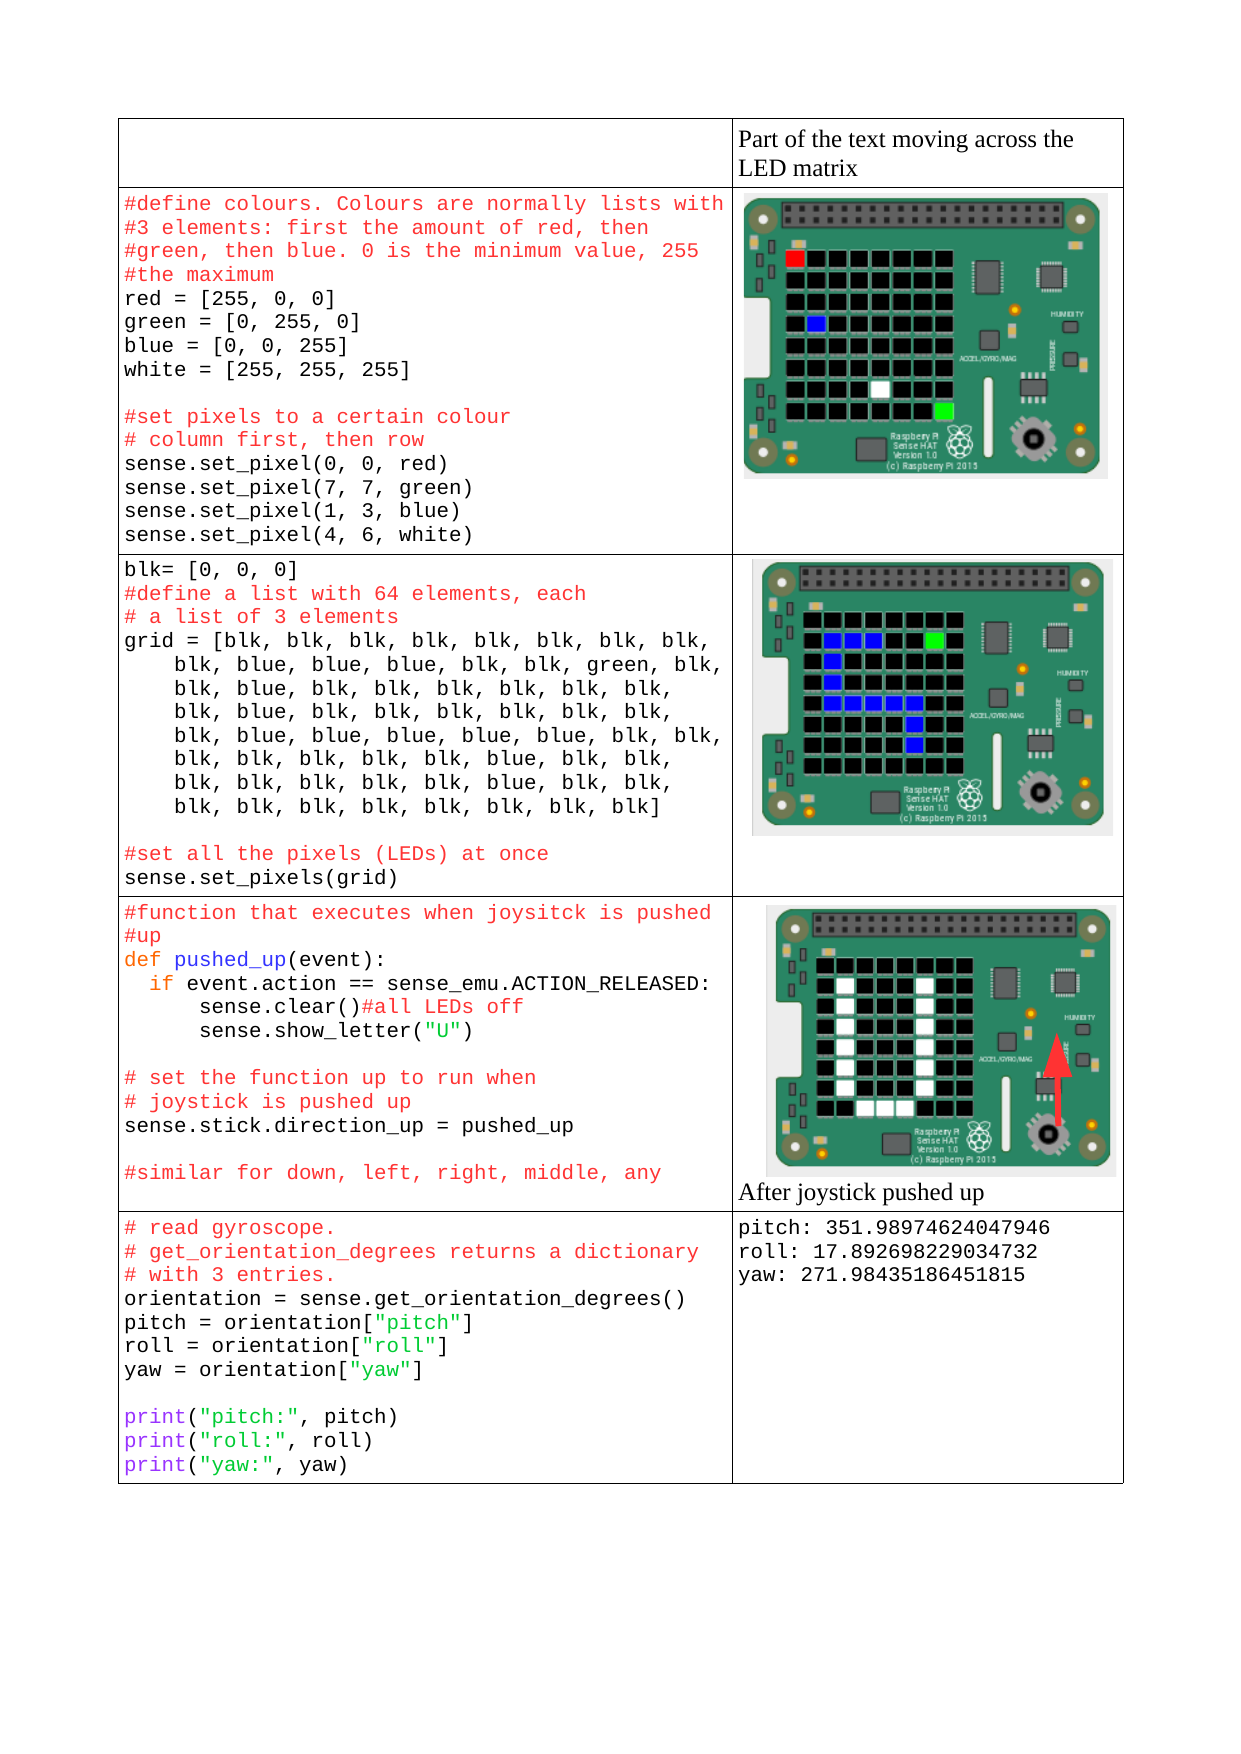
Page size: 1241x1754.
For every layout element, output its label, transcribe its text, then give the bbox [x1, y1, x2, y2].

table_cell Part of the text moving across the LED matrix [733, 119, 1123, 187]
table_cell pitch: 351.98974624047946 roll: 17.892698229034732 yaw: 271.98435186451815 [733, 1212, 1123, 1483]
table_cell #function that executes when joysitck is pushed #up def pushed_up(event): if event.action == sense_emu.ACTION_RELEASED: sense.clear()#all LEDs off sense.show_letter("U") # set the function up to run when # joystick is pushed up sense.stick.direction_up = pushed_up #similar for down, left, right, middle, any [119, 897, 732, 1211]
table_cell #define colours. Colours are normally lists with #3 elements: first the amount of red, then #green, then blue. 0 is the minimum value, 255 #the maximum red = [255, 0, 0] green = [0, 255, 0] blue = [0, 0, 255] white = [255, 255, 255] #set pixels to a certain colour # column first, then row sense.set_pixel(0, 0, red) sense.set_pixel(7, 7, green) sense.set_pixel(1, 3, blue) sense.set_pixel(4, 6, white) [119, 188, 732, 553]
table_cell [733, 188, 1123, 553]
table_cell blk= [0, 0, 0] #define a list with 64 elements, each # a list of 3 elements grid = [blk, blk, blk, blk, blk, blk, blk, blk, blk, blue, blue, blue, blk, blk, green, blk, blk, blue, blk, blk, blk, blk, blk, blk, blk, blue, blk, blk, blk, blk, blk, blk, blk, blue, blue, blue, blue, blue, blk, blk, blk, blk, blk, blk, blk, blue, blk, blk, blk, blk, blk, blk, blk, blue, blk, blk, blk, blk, blk, blk, blk, blk, blk, blk] #set all the pixels (LEDs) at once sense.set_pixels(grid) [119, 555, 732, 896]
picture [743, 193, 751, 479]
table_cell [119, 119, 732, 187]
table_cell # read gyroscope. # get_orientation_degrees returns a dictionary # with 3 entries. orientation = sense.get_orientation_degrees() pitch = orientation["pitch"] roll = orientation["roll"] yaw = orientation["yaw"] print("pitch:", pitch) print("roll:", roll) print("yaw:", yaw) [119, 1212, 732, 1483]
table_cell [733, 555, 1123, 896]
table_cell After joystick pushed up [733, 897, 1123, 1211]
